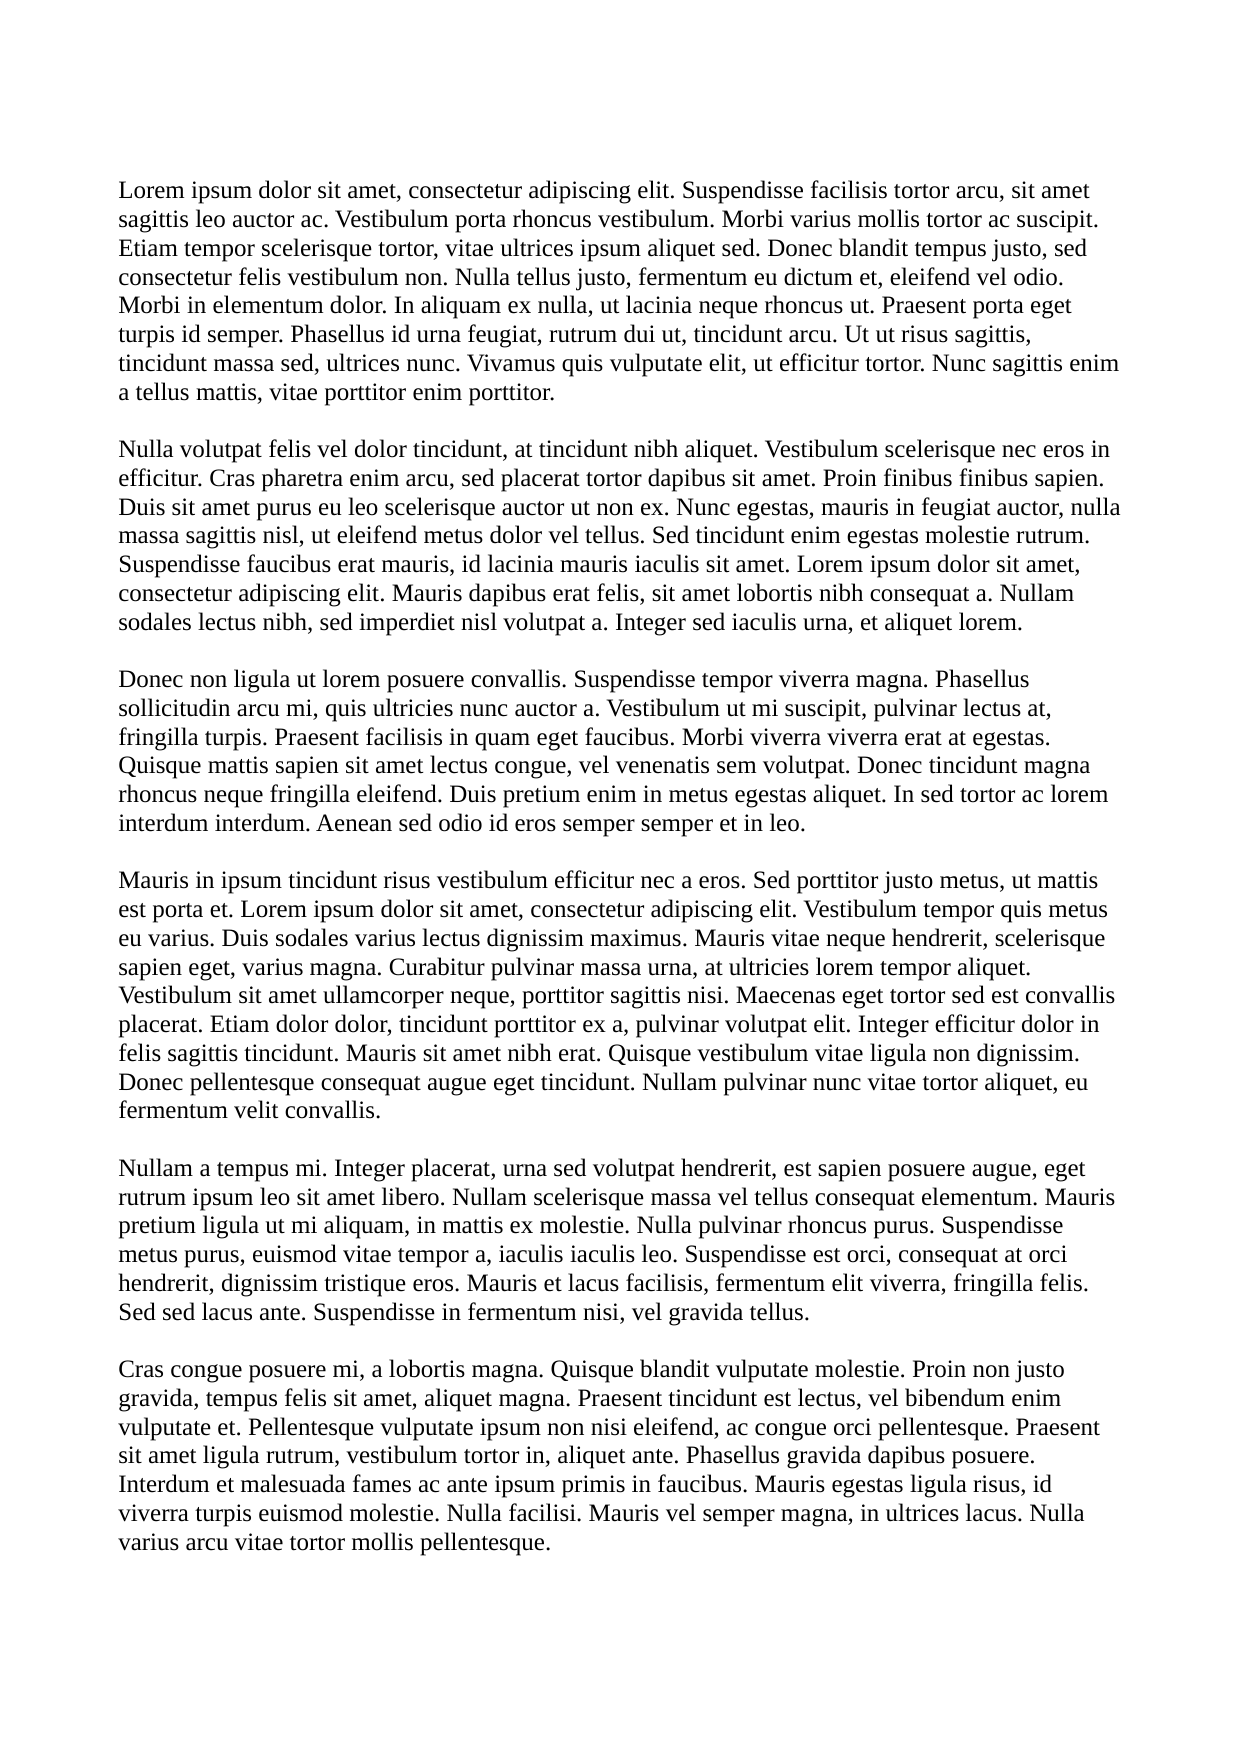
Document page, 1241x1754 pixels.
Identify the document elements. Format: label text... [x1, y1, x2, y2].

text Nulla volutpat felis vel dolor tincidunt, at tincidunt nibh aliquet. Vestibulum scelerisque nec eros in efficitur. Cras pharetra enim arcu, sed placerat tortor dapibus sit amet. Proin finibus finibus sapien. Duis sit amet purus eu leo scelerisque auctor ut non ex. Nunc egestas, mauris in feugiat auctor, nulla massa sagittis nisl, ut eleifend metus dolor vel tellus. Sed tincidunt enim egestas molestie rutrum. Suspendisse faucibus erat mauris, id lacinia mauris iaculis sit amet. Lorem ipsum dolor sit amet, consectetur adipiscing elit. Mauris dapibus erat felis, sit amet lobortis nibh consequat a. Nullam sodales lectus nibh, sed imperdiet nisl volutpat a. Integer sed iaculis urna, et aliquet lorem. [118, 434, 1122, 636]
text Lorem ipsum dolor sit amet, consectetur adipiscing elit. Suspendisse facilisis tortor arcu, sit amet sagittis leo auctor ac. Vestibulum porta rhoncus vestibulum. Morbi varius mollis tortor ac suscipit. Etiam tempor scelerisque tortor, vitae ultrices ipsum aliquet sed. Donec blandit tempus justo, sed consectetur felis vestibulum non. Nulla tellus justo, fermentum eu dictum et, eleifend vel odio. Morbi in elementum dolor. In aliquam ex nulla, ut lacinia neque rhoncus ut. Praesent porta eget turpis id semper. Phasellus id urna feugiat, rutrum dui ut, tincidunt arcu. Ut ut risus sagittis, tincidunt massa sed, ultrices nunc. Vivamus quis vulputate elit, ut efficitur tortor. Nunc sagittis enim a tellus mattis, vitae porttitor enim porttitor. [118, 176, 1122, 406]
text Donec non ligula ut lorem posuere convallis. Suspendisse tempor viverra magna. Phasellus sollicitudin arcu mi, quis ultricies nunc auctor a. Vestibulum ut mi suscipit, pulvinar lectus at, fringilla turpis. Praesent facilisis in quam eget faucibus. Morbi viverra viverra erat at egestas. Quisque mattis sapien sit amet lectus congue, vel venenatis sem volutpat. Donec tincidunt magna rhoncus neque fringilla eleifend. Duis pretium enim in metus egestas aliquet. In sed tortor ac lorem interdum interdum. Aenean sed odio id eros semper semper et in leo. [118, 664, 1122, 837]
text Nullam a tempus mi. Integer placerat, urna sed volutpat hendrerit, est sapien posuere augue, eget rutrum ipsum leo sit amet libero. Nullam scelerisque massa vel tellus consequat elementum. Mauris pretium ligula ut mi aliquam, in mattis ex molestie. Nulla pulvinar rhoncus purus. Suspendisse metus purus, euismod vitae tempor a, iaculis iaculis leo. Suspendisse est orci, consequat at orci hendrerit, dignissim tristique eros. Mauris et lacus facilisis, fermentum elit viverra, fringilla felis. Sed sed lacus ante. Suspendisse in fermentum nisi, vel gravida tellus. [118, 1153, 1122, 1326]
text Cras congue posuere mi, a lobortis magna. Quisque blandit vulputate molestie. Proin non justo gravida, tempus felis sit amet, aliquet magna. Praesent tincidunt est lectus, vel bibendum enim vulputate et. Pellentesque vulputate ipsum non nisi eleifend, ac congue orci pellentesque. Praesent sit amet ligula rutrum, vestibulum tortor in, aliquet ante. Phasellus gravida dapibus posuere. Interdum et malesuada fames ac ante ipsum primis in faucibus. Mauris egestas ligula risus, id viverra turpis euismod molestie. Nulla facilisi. Mauris vel semper magna, in ultrices lacus. Nulla varius arcu vitae tortor mollis pellentesque. [118, 1354, 1122, 1556]
text Mauris in ipsum tincidunt risus vestibulum efficitur nec a eros. Sed porttitor justo metus, ut mattis est porta et. Lorem ipsum dolor sit amet, consectetur adipiscing elit. Vestibulum tempor quis metus eu varius. Duis sodales varius lectus dignissim maximus. Mauris vitae neque hendrerit, scelerisque sapien eget, varius magna. Curabitur pulvinar massa urna, at ultricies lorem tempor aliquet. Vestibulum sit amet ullamcorper neque, porttitor sagittis nisi. Maecenas eget tortor sed est convallis placerat. Etiam dolor dolor, tincidunt porttitor ex a, pulvinar volutpat elit. Integer efficitur dolor in felis sagittis tincidunt. Mauris sit amet nibh erat. Quisque vestibulum vitae ligula non dignissim. Donec pellentesque consequat augue eget tincidunt. Nullam pulvinar nunc vitae tortor aliquet, eu fermentum velit convallis. [118, 866, 1122, 1124]
